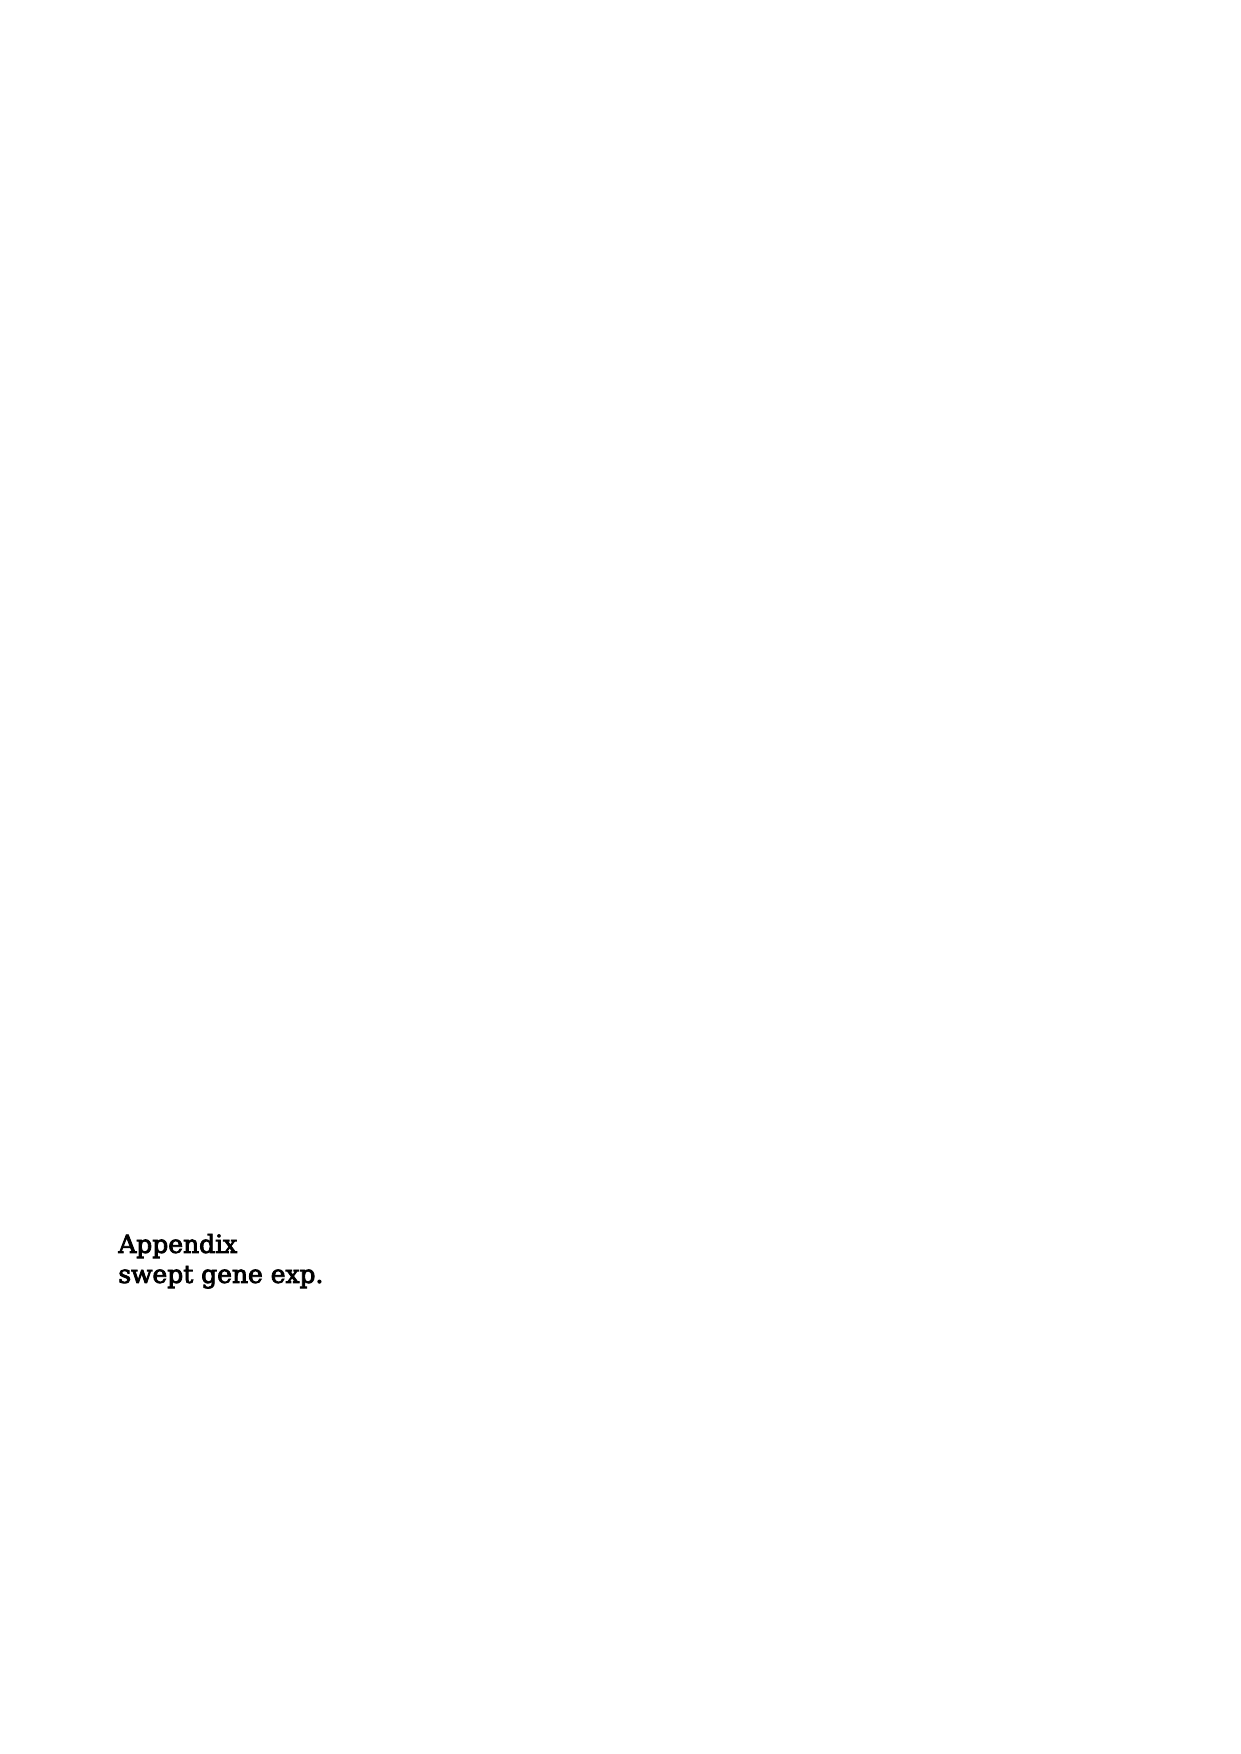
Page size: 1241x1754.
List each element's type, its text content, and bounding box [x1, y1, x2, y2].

text swept gene exp. [118, 1258, 1122, 1288]
text Appendix [118, 1228, 1122, 1258]
